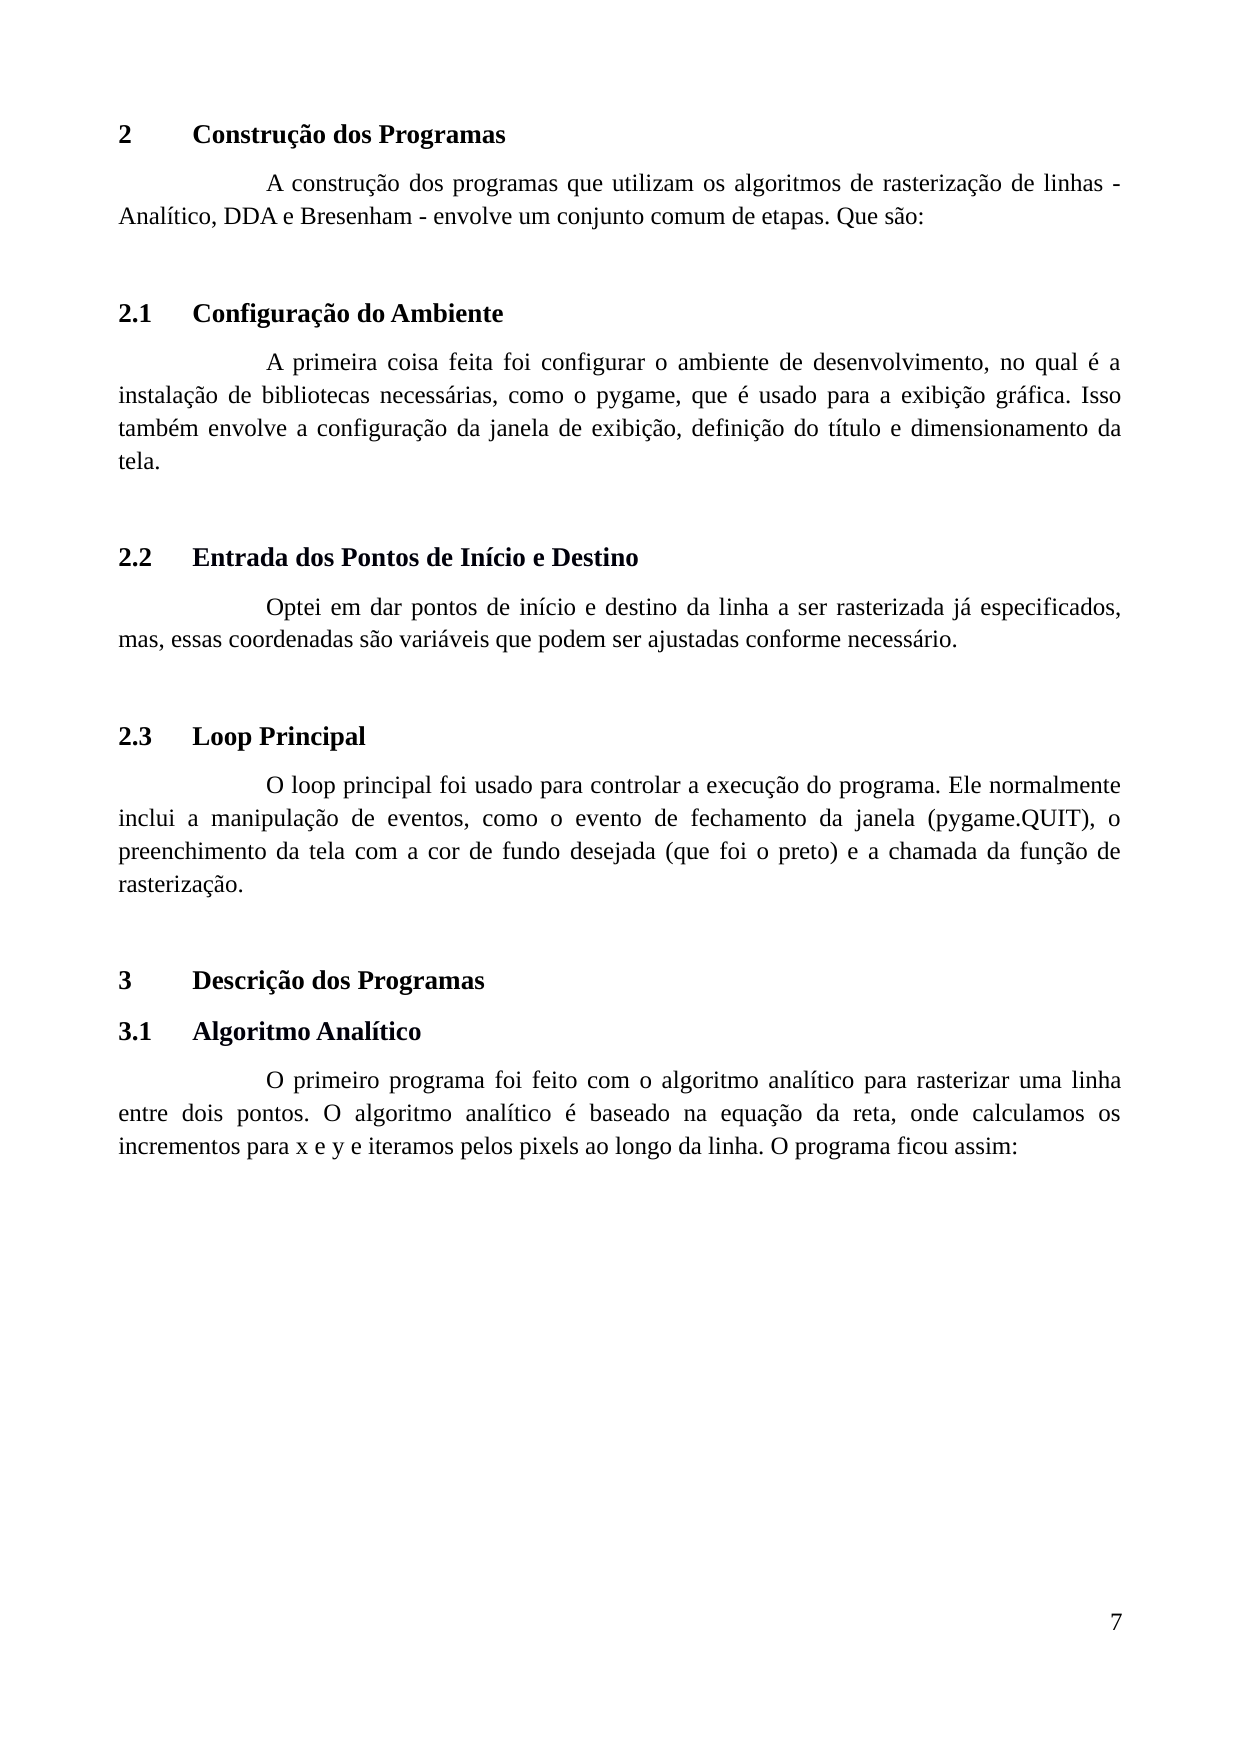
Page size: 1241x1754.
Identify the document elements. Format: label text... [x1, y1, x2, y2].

text A primeira coisa feita foi configurar o ambiente de desenvolvimento, no qual é a instalação de bibliotecas necessárias, como o pygame, que é usado para a exibição gráfica. Isso também envolve a configuração da janela de exibição, definição do título e dimensionamento da tela. [118, 347, 1122, 475]
text 2.1 Configuração do Ambiente [118, 297, 1122, 328]
text 3 Descrição dos Programas [118, 964, 1122, 996]
text 3.1 Algoritmo Analítico [118, 1015, 1122, 1046]
text O primeiro programa foi feito com o algoritmo analítico para rasterizar uma linha entre dois pontos. O algoritmo analítico é baseado na equação da reta, onde calculamos os incrementos para x e y e iteramos pelos pixels ao longo da linha. O programa ficou assim: [118, 1065, 1122, 1160]
text 2 Construção dos Programas [118, 118, 1122, 149]
text A construção dos programas que utilizam os algoritmos de rasterização de linhas - Analítico, DDA e Bresenham - envolve um conjunto comum de etapas. Que são: [118, 168, 1122, 230]
text O loop principal foi usado para controlar a execução do programa. Ele normalmente inclui a manipulação de eventos, como o evento de fechamento da janela (pygame.QUIT), o preenchimento da tela com a cor de fundo desejada (que foi o preto) e a chamada da função de rasterização. [118, 770, 1122, 898]
text 2.3 Loop Principal [118, 720, 1122, 751]
text Optei em dar pontos de início e destino da linha a ser rasterizada já especificados, mas, essas coordenadas são variáveis que podem ser ajustadas conforme necessário. [118, 592, 1122, 653]
text 2.2 Entrada dos Pontos de Início e Destino [118, 541, 1122, 572]
